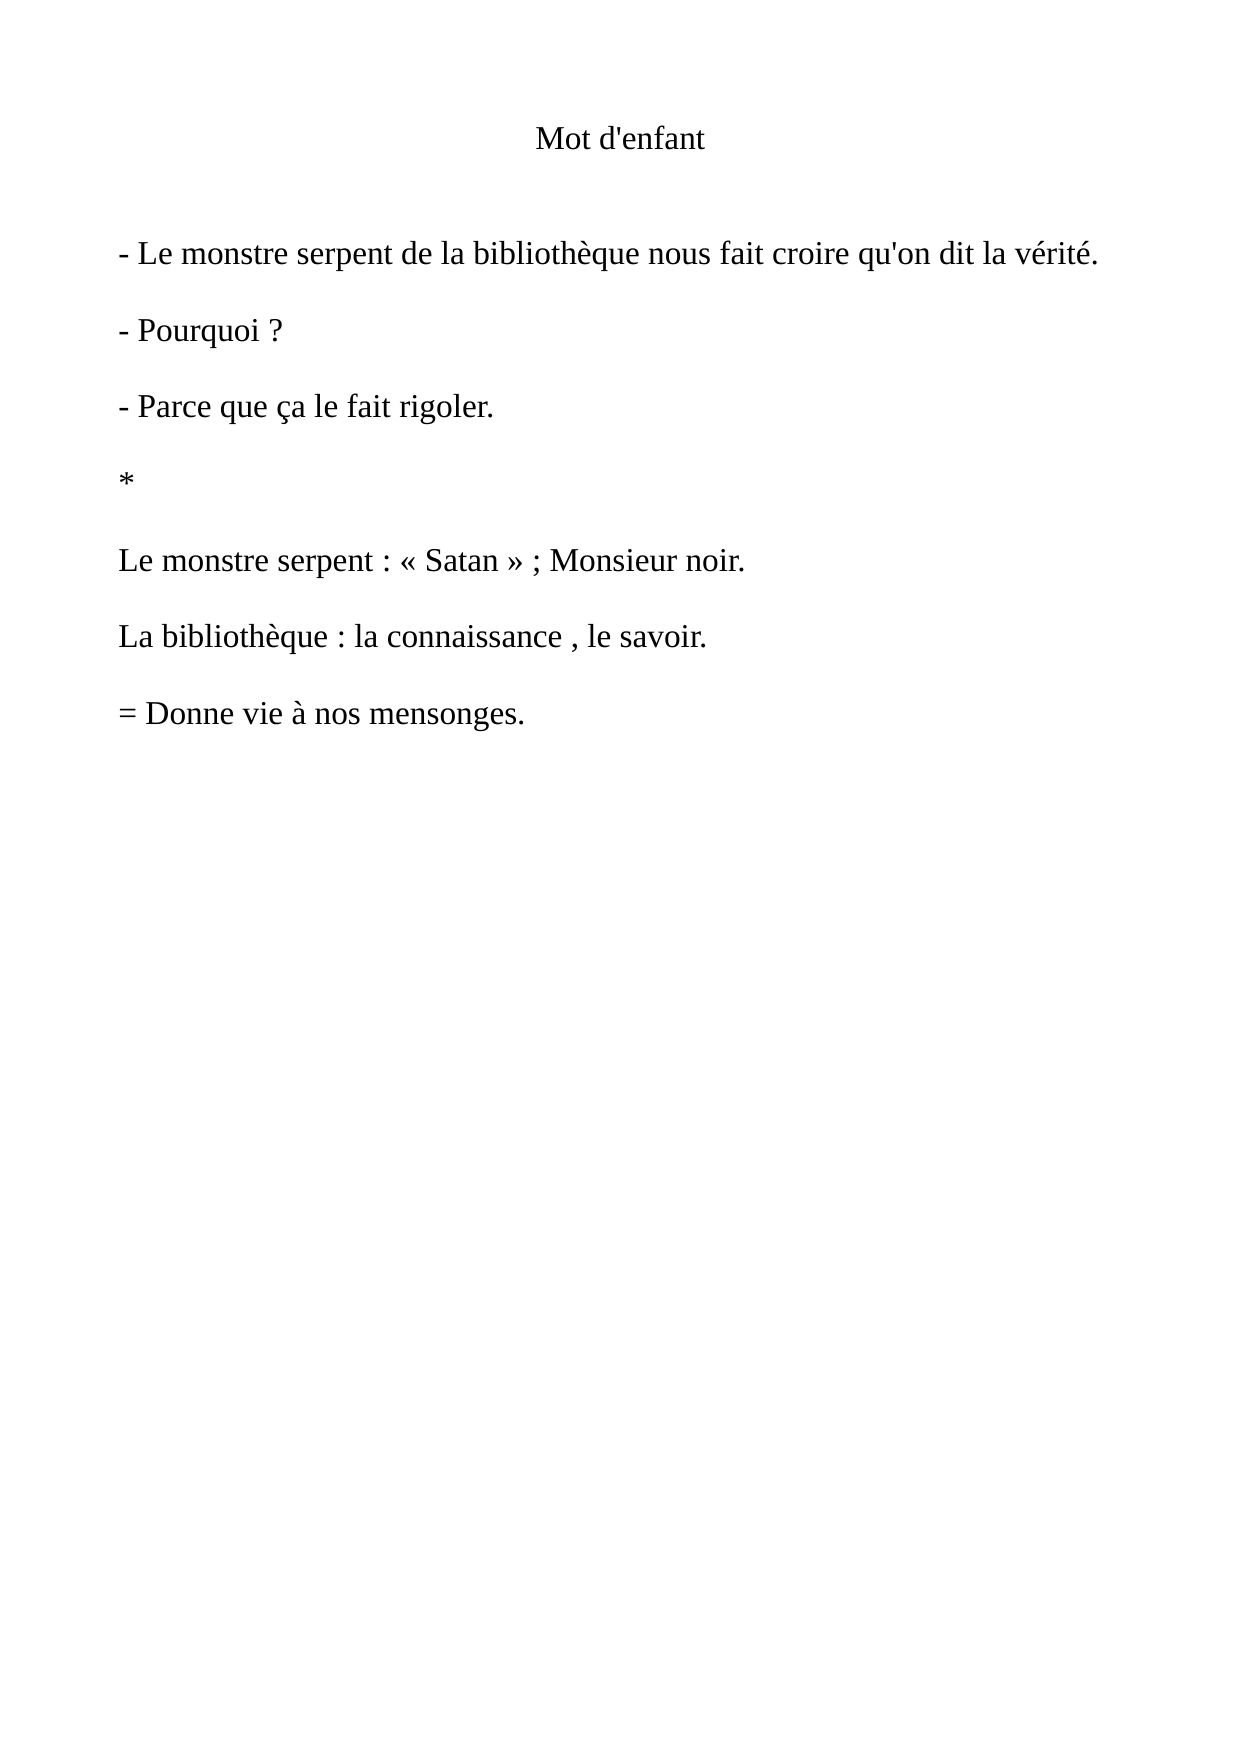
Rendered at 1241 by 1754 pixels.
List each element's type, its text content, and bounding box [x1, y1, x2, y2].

text Mot d'enfant [118, 118, 1122, 156]
text * [118, 463, 1122, 501]
text La bibliothèque : la connaissance , le savoir. [118, 616, 1122, 655]
text Le monstre serpent : « Satan » ; Monsieur noir. [118, 540, 1122, 578]
text - Pourquoi ? [118, 310, 1122, 348]
text - Parce que ça le fait rigoler. [118, 386, 1122, 425]
text = Donne vie à nos mensonges. [118, 693, 1122, 731]
text - Le monstre serpent de la bibliothèque nous fait croire qu'on dit la vérité. [118, 233, 1122, 271]
